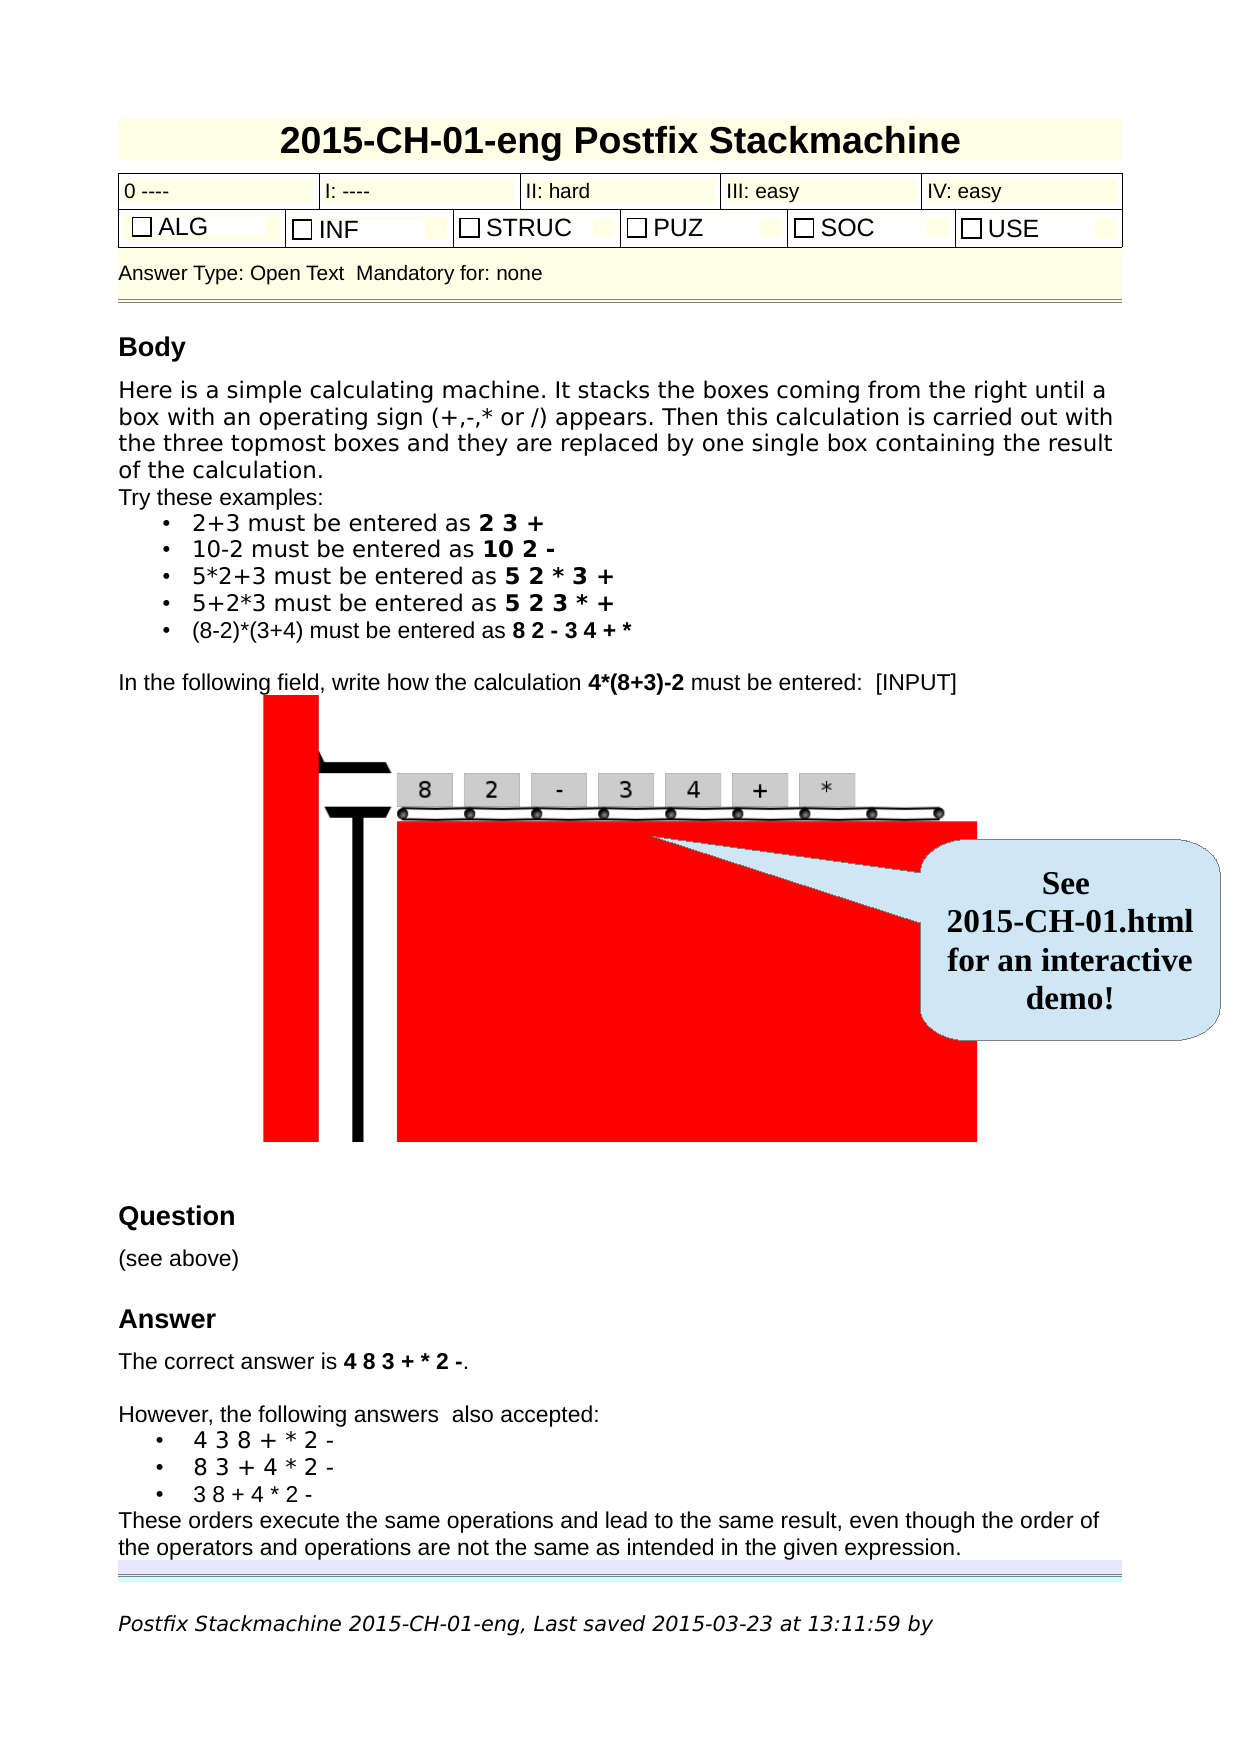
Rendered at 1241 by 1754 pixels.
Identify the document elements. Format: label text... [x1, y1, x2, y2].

text Try these examples: [118, 484, 1122, 510]
table_header III: easy [721, 174, 921, 209]
list 3 8 + 4 * 2 - [156, 1481, 1122, 1507]
list (8-2)*(3+4) must be entered as 8 2 - 3 4 + * [162, 617, 1122, 643]
subtitle Body [118, 331, 1122, 363]
table_header [788, 210, 955, 247]
table_header [286, 210, 453, 247]
list 2+3 must be entered as 2 3 + [162, 510, 1122, 537]
text (see above) [118, 1245, 1122, 1271]
list 4 3 8 + * 2 - [156, 1427, 1122, 1454]
list 8 3 + 4 * 2 - [156, 1454, 1122, 1481]
subtitle Question [118, 1199, 1122, 1231]
table_header [454, 210, 620, 247]
text Answer Type: Open Text Mandatory for: none [118, 261, 1122, 285]
table_header IV: easy [922, 174, 1122, 209]
text However, the following answers also accepted: [118, 1401, 1122, 1427]
table_header [956, 210, 1122, 247]
table_header II: hard [521, 174, 720, 209]
list 10-2 must be entered as 10 2 - [162, 537, 1122, 563]
table_header [621, 210, 787, 247]
list 5+2*3 must be entered as 5 2 3 * + [162, 590, 1122, 617]
table_header I: ---- [320, 174, 520, 209]
list 5*2+3 must be entered as 5 2 * 3 + [162, 563, 1122, 590]
table_header 0 ---- [119, 174, 319, 209]
title 2015-CH-01-eng Postfix Stackmachine [118, 118, 1122, 161]
text In the following field, write how the calculation 4*(8+3)-2 must be entered: [INPUT] [118, 669, 1122, 696]
picture [263, 695, 978, 1142]
text Here is a simple calculating machine. It stacks the boxes coming from the right until a box with an operating sign (+,-,* or /) appears. Then this calculation is carried out with the three topmost boxes and they are replaced by one single box containing the result of the calculation. [118, 377, 1122, 484]
subtitle Answer [118, 1303, 1122, 1334]
table_header [119, 210, 285, 247]
text These orders execute the same operations and lead to the same result, even though the order of the operators and operations are not the same as intended in the given expression. [118, 1507, 1122, 1560]
text The correct answer is 4 8 3 + * 2 -. [118, 1348, 1122, 1375]
